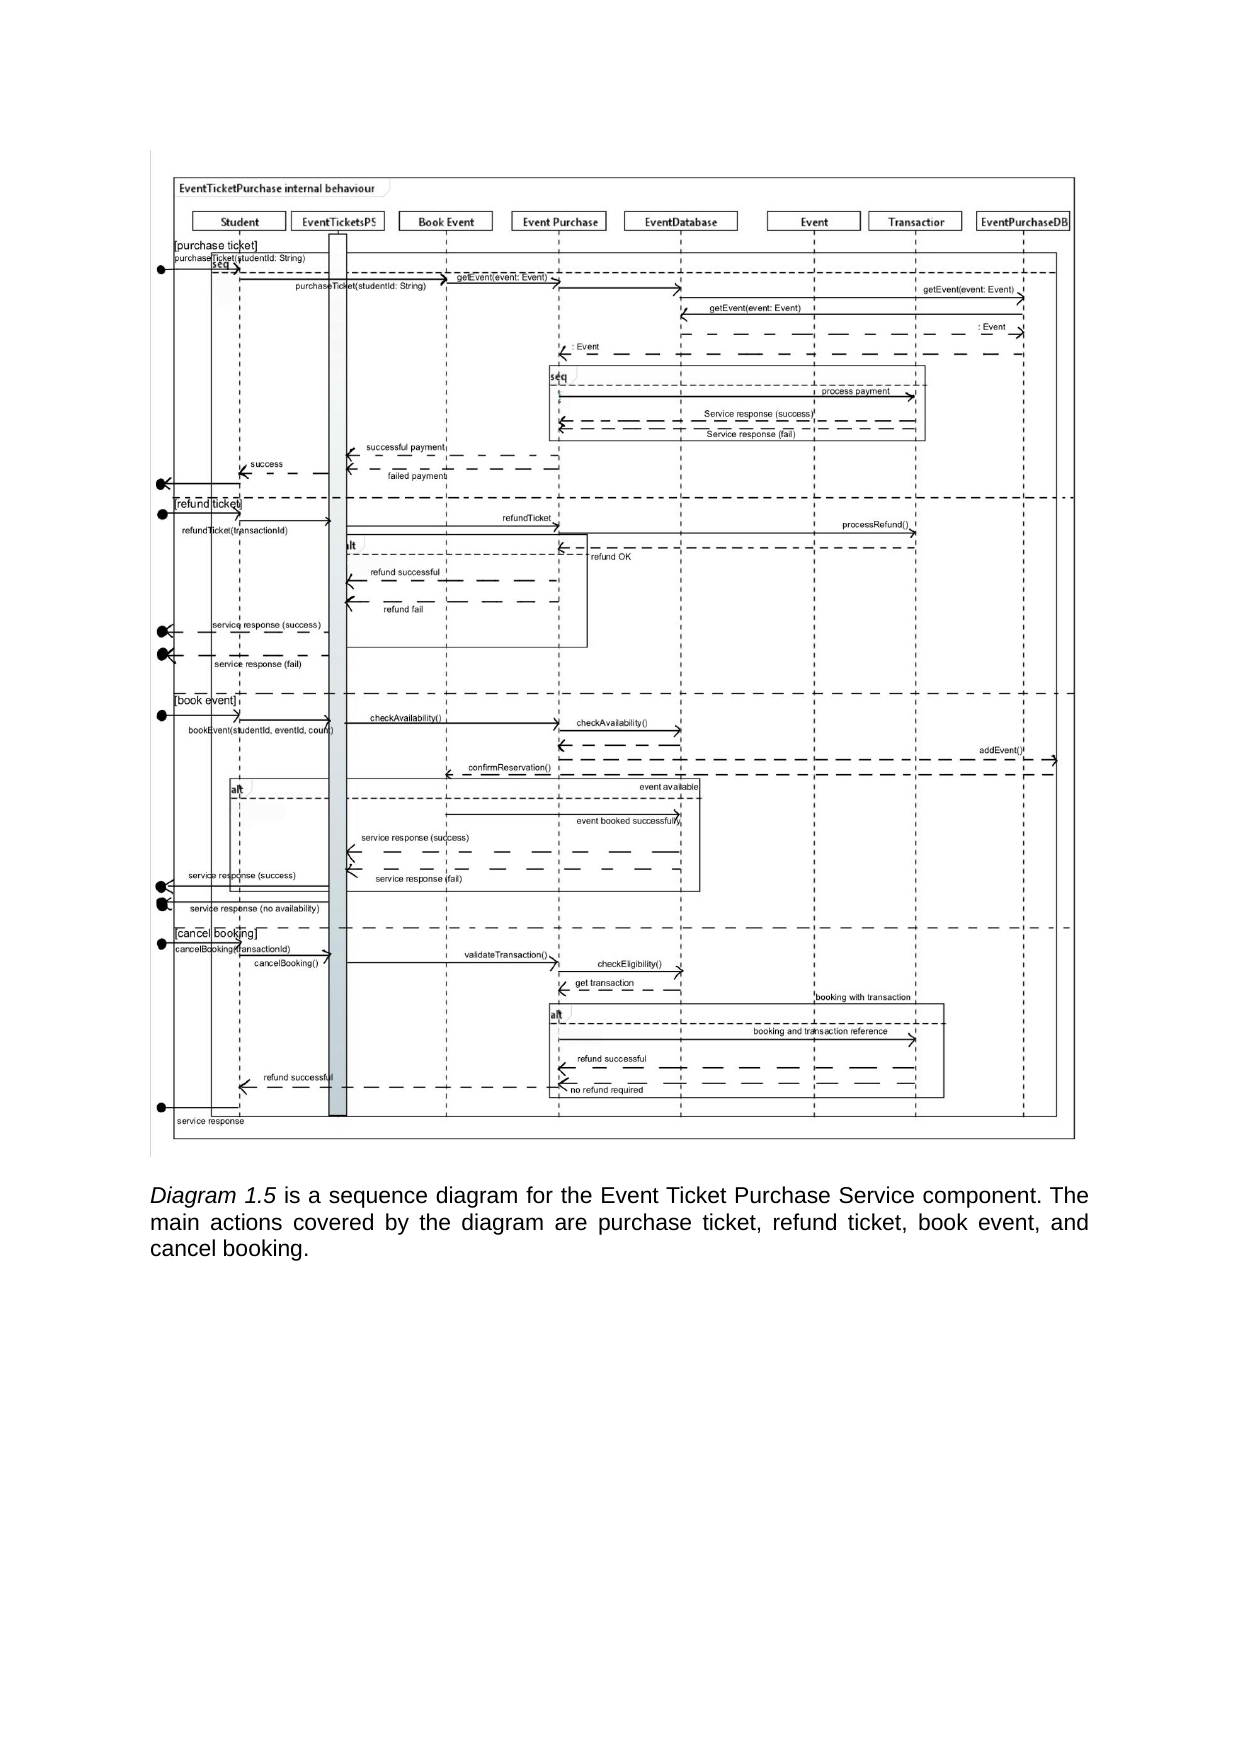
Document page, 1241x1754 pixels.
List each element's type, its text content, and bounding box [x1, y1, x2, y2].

text Diagram 1.5 is a sequence diagram for the Event Ticket Purchase Service component. The main actions covered by the diagram are purchase ticket, refund ticket, book event, and cancel booking. [150, 1182, 1090, 1261]
